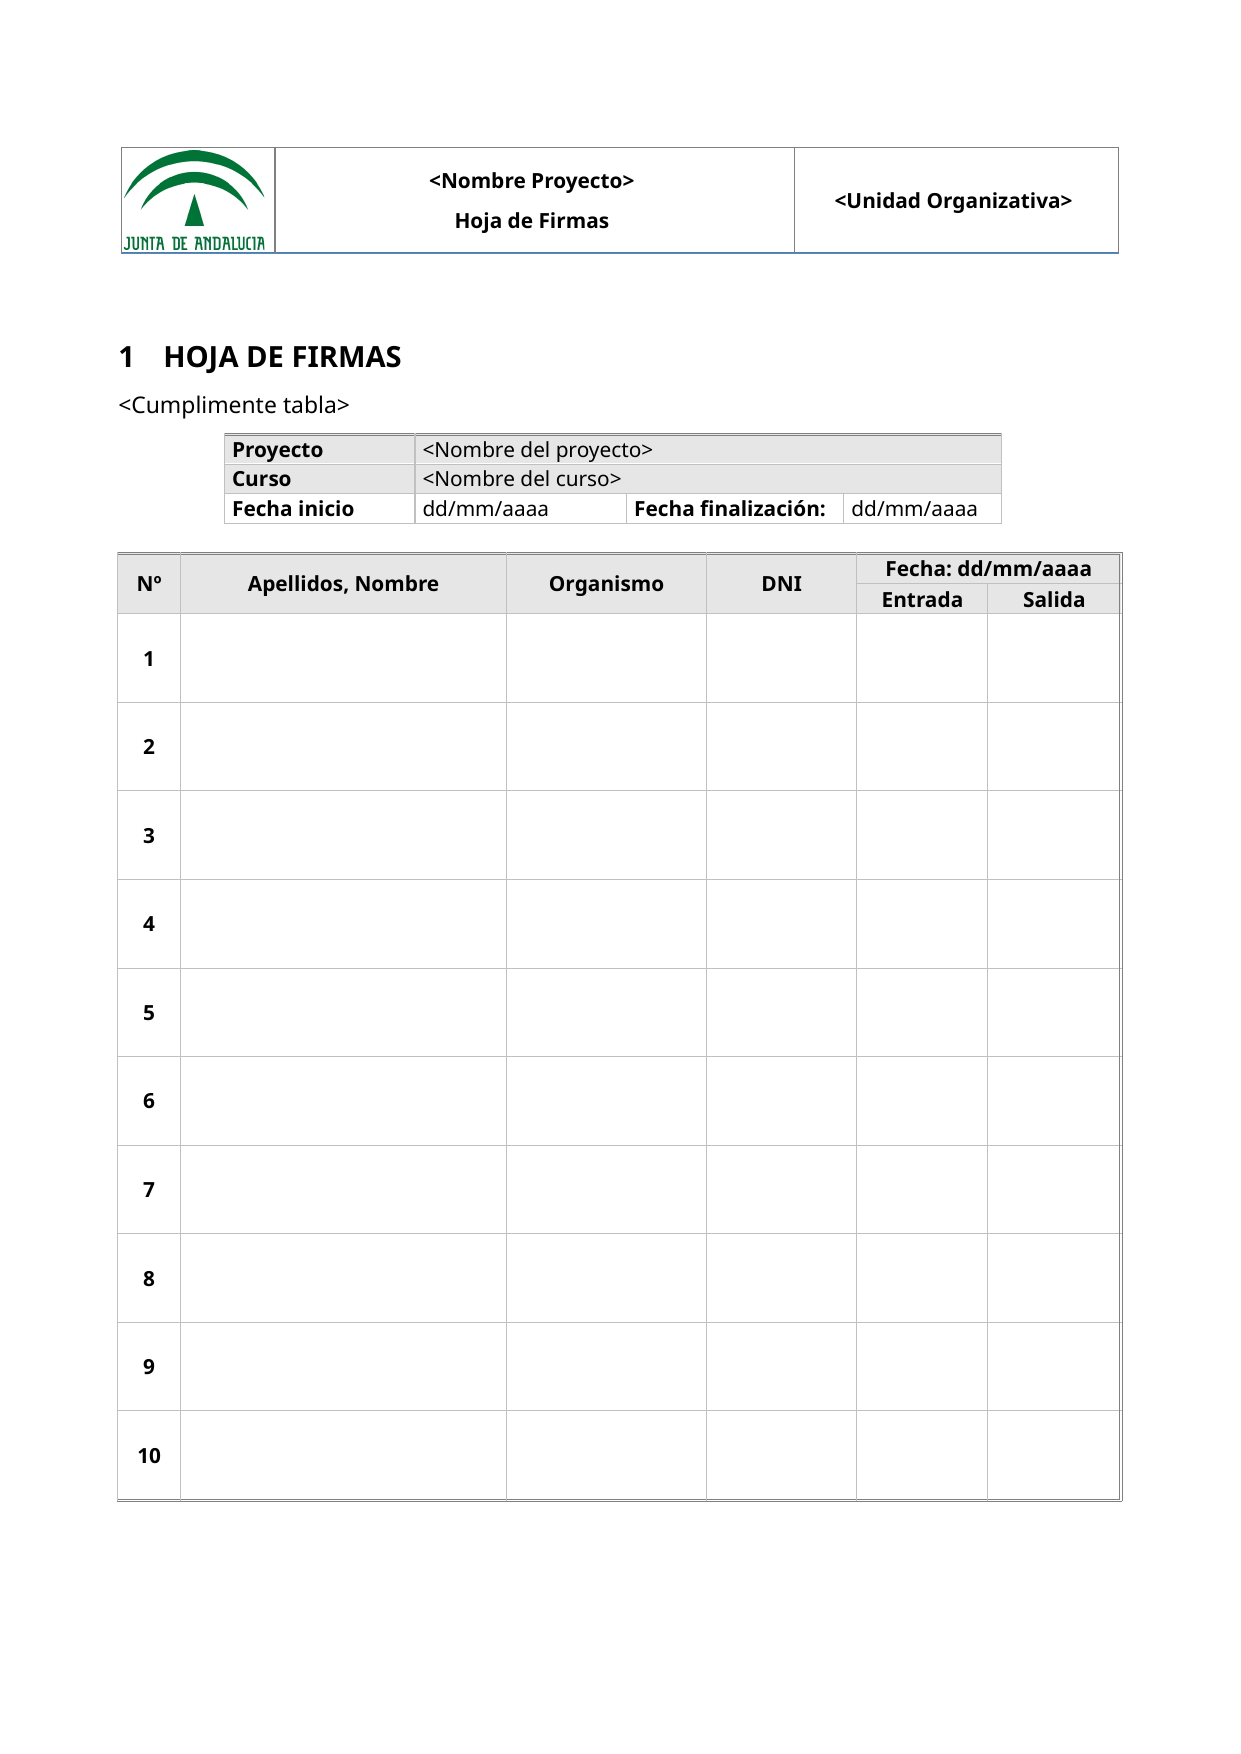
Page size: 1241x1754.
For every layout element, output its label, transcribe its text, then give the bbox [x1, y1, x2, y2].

table_cell [181, 1057, 506, 1144]
table_cell [988, 1057, 1119, 1144]
table_cell [857, 880, 987, 967]
table_cell [507, 1146, 706, 1233]
table_cell [507, 969, 706, 1056]
table_cell 2 [118, 703, 180, 790]
table_cell 5 [118, 969, 180, 1056]
table_cell [707, 614, 856, 702]
table_header Fecha: dd/mm/aaaa [857, 555, 1119, 583]
table_cell Curso [225, 465, 414, 493]
picture [123, 150, 265, 250]
table_cell [988, 791, 1119, 879]
table_cell [507, 1234, 706, 1322]
table_cell 10 [118, 1411, 180, 1499]
table_cell [707, 791, 856, 879]
table_header Nº [118, 555, 180, 613]
table_cell [181, 969, 506, 1056]
table_cell [707, 880, 856, 967]
table_cell 7 [118, 1146, 180, 1233]
table_cell [707, 969, 856, 1056]
table_cell Fecha inicio [225, 494, 414, 522]
table_header Apellidos, Nombre [181, 555, 506, 613]
table_cell [857, 1323, 987, 1410]
table_cell Entrada [857, 584, 987, 613]
table_cell [181, 614, 506, 702]
table_cell [507, 791, 706, 879]
subtitle HOJA DE FIRMAS [118, 336, 1122, 376]
table_cell [707, 1323, 856, 1410]
table_cell [707, 1057, 856, 1144]
table_cell [507, 1323, 706, 1410]
table_cell [507, 1411, 706, 1499]
text <Cumplimente tabla> [118, 389, 1122, 420]
table_cell [181, 880, 506, 967]
table_cell [857, 791, 987, 879]
table_cell [988, 880, 1119, 967]
table_cell [857, 703, 987, 790]
table_cell 4 [118, 880, 180, 967]
table_cell [507, 703, 706, 790]
table_cell [988, 1411, 1119, 1499]
table_cell [707, 1234, 856, 1322]
table_cell dd/mm/aaaa [844, 494, 1001, 522]
table_cell [707, 703, 856, 790]
table_cell [181, 1146, 506, 1233]
table_cell [181, 1234, 506, 1322]
table_cell [707, 1146, 856, 1233]
table_cell 3 [118, 791, 180, 879]
table_cell [857, 614, 987, 702]
table_cell [181, 703, 506, 790]
table_cell dd/mm/aaaa [416, 494, 626, 522]
table_cell [507, 880, 706, 967]
table_header Organismo [507, 555, 706, 613]
table_cell [181, 791, 506, 879]
table_cell Salida [988, 584, 1119, 613]
table_cell [857, 1234, 987, 1322]
table_cell [857, 969, 987, 1056]
table_cell 8 [118, 1234, 180, 1322]
table_cell [988, 1146, 1119, 1233]
table_cell [857, 1411, 987, 1499]
table_cell [988, 614, 1119, 702]
table_cell [507, 614, 706, 702]
table_cell [857, 1057, 987, 1144]
table_cell [988, 969, 1119, 1056]
table_header <Nombre del proyecto> [416, 436, 1001, 463]
table_header DNI [707, 555, 856, 613]
table_cell 1 [118, 614, 180, 702]
table_cell <Nombre del curso> [416, 465, 1001, 493]
table_cell [707, 1411, 856, 1499]
table_cell [988, 703, 1119, 790]
table_cell [988, 1323, 1119, 1410]
table_cell 9 [118, 1323, 180, 1410]
table_cell 6 [118, 1057, 180, 1144]
table_cell [857, 1146, 987, 1233]
table_cell [507, 1057, 706, 1144]
table_cell [988, 1234, 1119, 1322]
table_cell [181, 1411, 506, 1499]
table_header Proyecto [225, 436, 414, 463]
table_cell [181, 1323, 506, 1410]
table_cell Fecha finalización: [627, 494, 843, 522]
